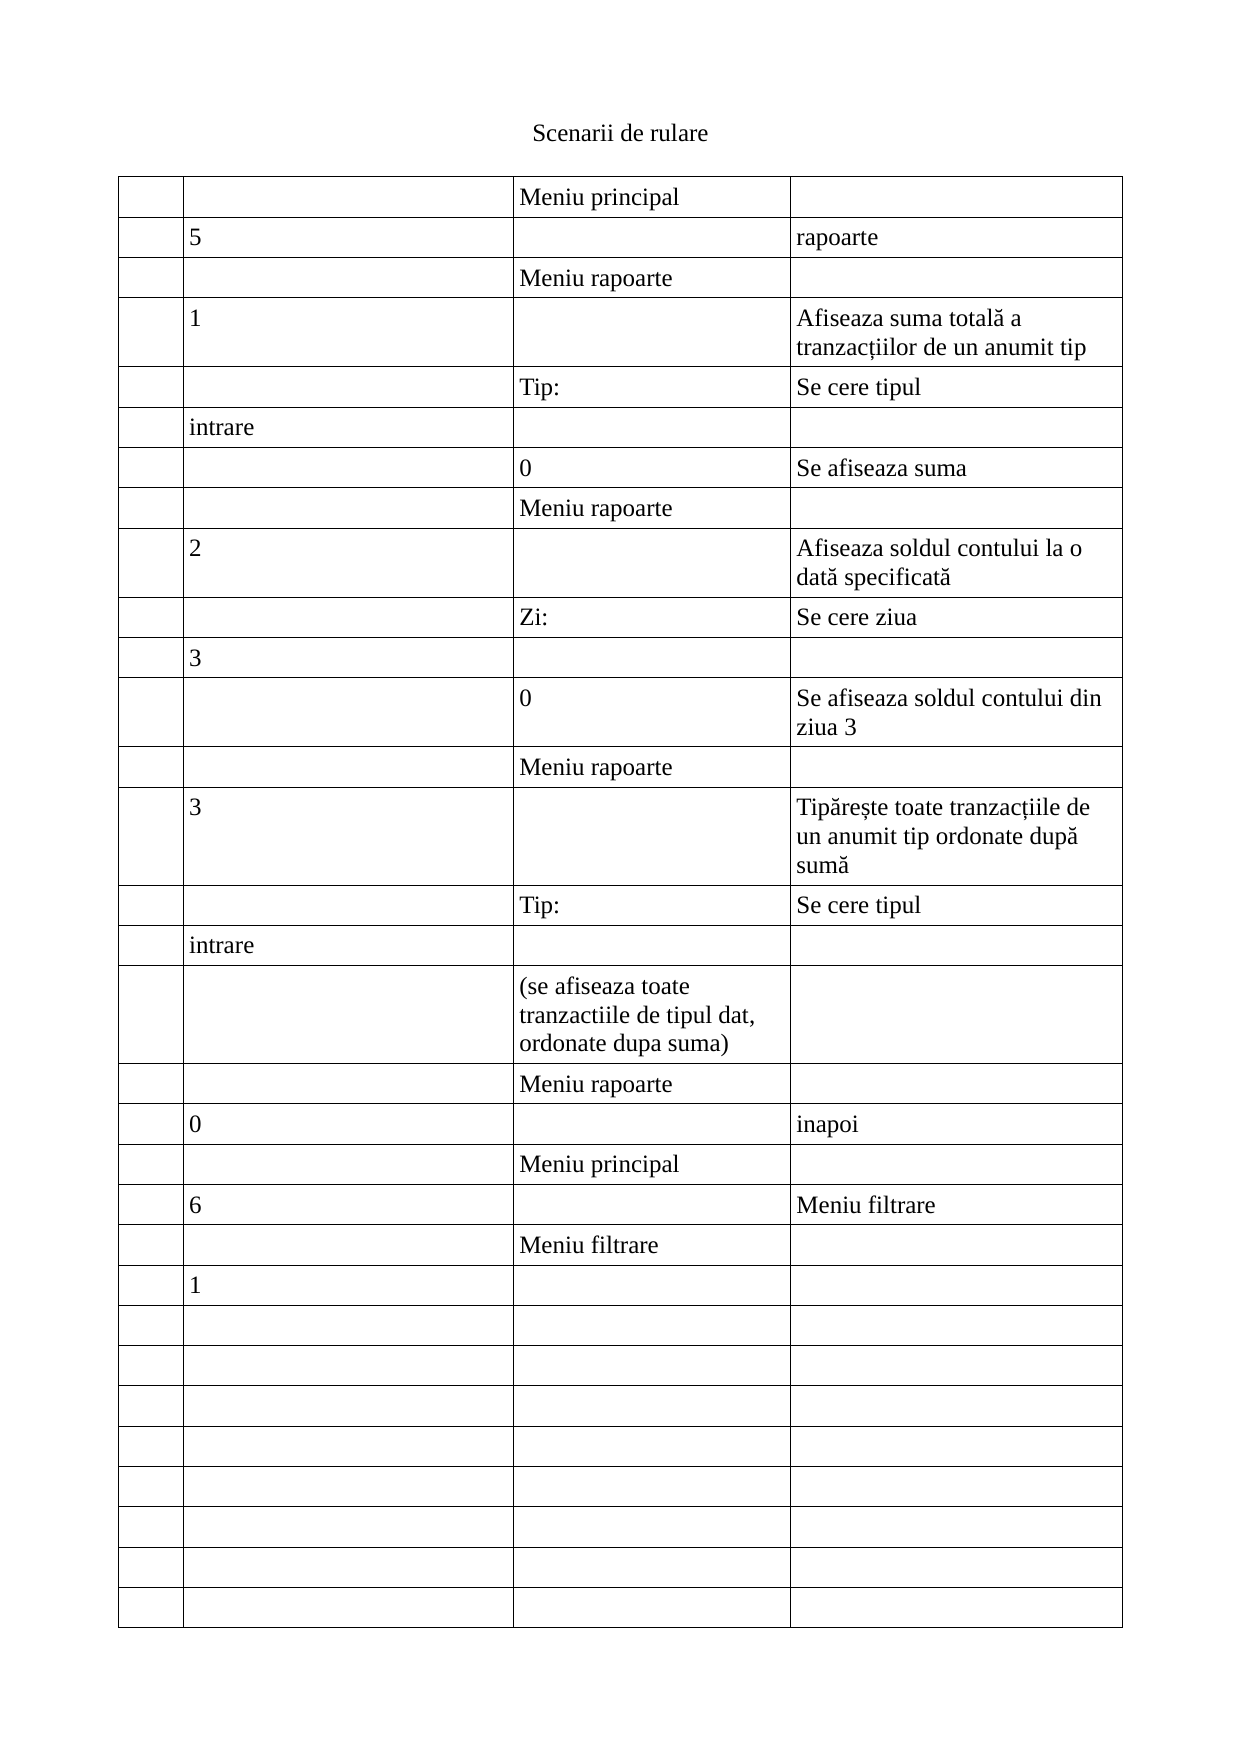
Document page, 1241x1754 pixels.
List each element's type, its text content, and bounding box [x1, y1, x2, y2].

table_cell [791, 1064, 1122, 1103]
table_cell [184, 598, 513, 637]
table_cell [791, 1427, 1122, 1466]
table_cell [119, 1064, 183, 1103]
table_cell [514, 1507, 790, 1547]
table_cell [514, 1266, 790, 1305]
table_cell [119, 788, 183, 884]
table_cell Meniu filtrare [791, 1185, 1122, 1224]
table_cell [184, 1588, 513, 1627]
table_cell [119, 747, 183, 787]
table_cell [184, 1306, 513, 1345]
table_cell [184, 1548, 513, 1587]
table_cell [791, 638, 1122, 677]
table_cell [791, 1346, 1122, 1385]
table_cell Tip: [514, 886, 790, 925]
table_cell [119, 177, 183, 217]
table_cell Tip: [514, 367, 790, 407]
table_cell [119, 1386, 183, 1426]
table_cell [119, 529, 183, 597]
table_cell [791, 1548, 1122, 1587]
table_cell Meniu principal [514, 1145, 790, 1184]
table_cell [119, 1145, 183, 1184]
table_cell [514, 298, 790, 366]
table_cell [184, 488, 513, 528]
table_cell [119, 638, 183, 677]
table_cell 1 [184, 298, 513, 366]
table_cell [514, 408, 790, 447]
table_cell [119, 966, 183, 1063]
table_cell Meniu rapoarte [514, 488, 790, 528]
table_cell 0 [184, 1104, 513, 1143]
table_cell [791, 926, 1122, 965]
table_cell [119, 1306, 183, 1345]
table_cell [791, 1467, 1122, 1506]
table_cell [119, 1427, 183, 1466]
table_cell [514, 788, 790, 884]
table_cell [184, 966, 513, 1063]
table_cell [119, 1185, 183, 1224]
table_cell intrare [184, 408, 513, 447]
table_cell [791, 1588, 1122, 1627]
table_cell [791, 1145, 1122, 1184]
table_cell Meniu rapoarte [514, 1064, 790, 1103]
table_cell [514, 1346, 790, 1385]
table_cell [791, 966, 1122, 1063]
table_cell [184, 367, 513, 407]
table_cell inapoi [791, 1104, 1122, 1143]
table_cell [791, 1386, 1122, 1426]
table_cell [119, 298, 183, 366]
table_cell Se afiseaza suma [791, 448, 1122, 487]
table_cell Meniu principal [514, 177, 790, 217]
table_cell [119, 886, 183, 925]
table_cell [791, 488, 1122, 528]
table_cell [514, 1588, 790, 1627]
table_cell [119, 1548, 183, 1587]
table_cell [514, 218, 790, 257]
table_cell [514, 1306, 790, 1345]
table_cell [184, 1225, 513, 1264]
table_cell [119, 1225, 183, 1264]
table_cell 6 [184, 1185, 513, 1224]
table_cell [791, 408, 1122, 447]
table_cell [791, 177, 1122, 217]
table_cell Se cere tipul [791, 367, 1122, 407]
table_cell [184, 747, 513, 787]
table_cell [514, 1104, 790, 1143]
table_cell [791, 1507, 1122, 1547]
table_cell [119, 367, 183, 407]
table_cell 3 [184, 638, 513, 677]
table_cell 5 [184, 218, 513, 257]
table_cell [119, 448, 183, 487]
table_cell [119, 1104, 183, 1143]
table_cell [514, 1548, 790, 1587]
table_cell Meniu rapoarte [514, 258, 790, 297]
table_cell [119, 488, 183, 528]
table_cell [184, 1467, 513, 1506]
table_cell [184, 1507, 513, 1547]
table_cell [119, 1507, 183, 1547]
table_cell [514, 529, 790, 597]
table_cell 1 [184, 1266, 513, 1305]
table_cell rapoarte [791, 218, 1122, 257]
table_cell [119, 1346, 183, 1385]
table_cell 0 [514, 448, 790, 487]
table_cell [184, 258, 513, 297]
table_cell Tipărește toate tranzacțiile de un anumit tip ordonate după sumă [791, 788, 1122, 884]
table_cell 0 [514, 678, 790, 746]
table_cell [184, 886, 513, 925]
table_cell [119, 926, 183, 965]
table_cell [184, 1064, 513, 1103]
table_cell (se afiseaza toate tranzactiile de tipul dat, ordonate dupa suma) [514, 966, 790, 1063]
table_cell [184, 1346, 513, 1385]
table_cell Se cere ziua [791, 598, 1122, 637]
table_cell [119, 1588, 183, 1627]
table_cell [791, 747, 1122, 787]
table_cell [184, 1427, 513, 1466]
table_cell intrare [184, 926, 513, 965]
table_cell Meniu rapoarte [514, 747, 790, 787]
table_cell Se cere tipul [791, 886, 1122, 925]
table_cell [119, 408, 183, 447]
table_cell Afiseaza suma totală a tranzacțiilor de un anumit tip [791, 298, 1122, 366]
table_cell [119, 258, 183, 297]
table_cell 2 [184, 529, 513, 597]
table_cell Zi: [514, 598, 790, 637]
table_cell [119, 678, 183, 746]
table_cell [791, 1306, 1122, 1345]
table_cell Meniu filtrare [514, 1225, 790, 1264]
table_cell [184, 1386, 513, 1426]
table_cell [514, 926, 790, 965]
table_cell Se afiseaza soldul contului din ziua 3 [791, 678, 1122, 746]
table_cell [791, 1266, 1122, 1305]
table_cell [119, 1266, 183, 1305]
table_cell [184, 448, 513, 487]
table_cell [791, 1225, 1122, 1264]
table_cell [184, 177, 513, 217]
table_cell [119, 218, 183, 257]
table_cell 3 [184, 788, 513, 884]
table_cell [514, 638, 790, 677]
table_cell [514, 1427, 790, 1466]
table_cell [791, 258, 1122, 297]
table_cell [119, 598, 183, 637]
table_cell [514, 1467, 790, 1506]
table_cell [514, 1185, 790, 1224]
table_cell [184, 1145, 513, 1184]
table_cell [184, 678, 513, 746]
table_cell Afiseaza soldul contului la o dată specificată [791, 529, 1122, 597]
table_cell [119, 1467, 183, 1506]
table_cell [514, 1386, 790, 1426]
